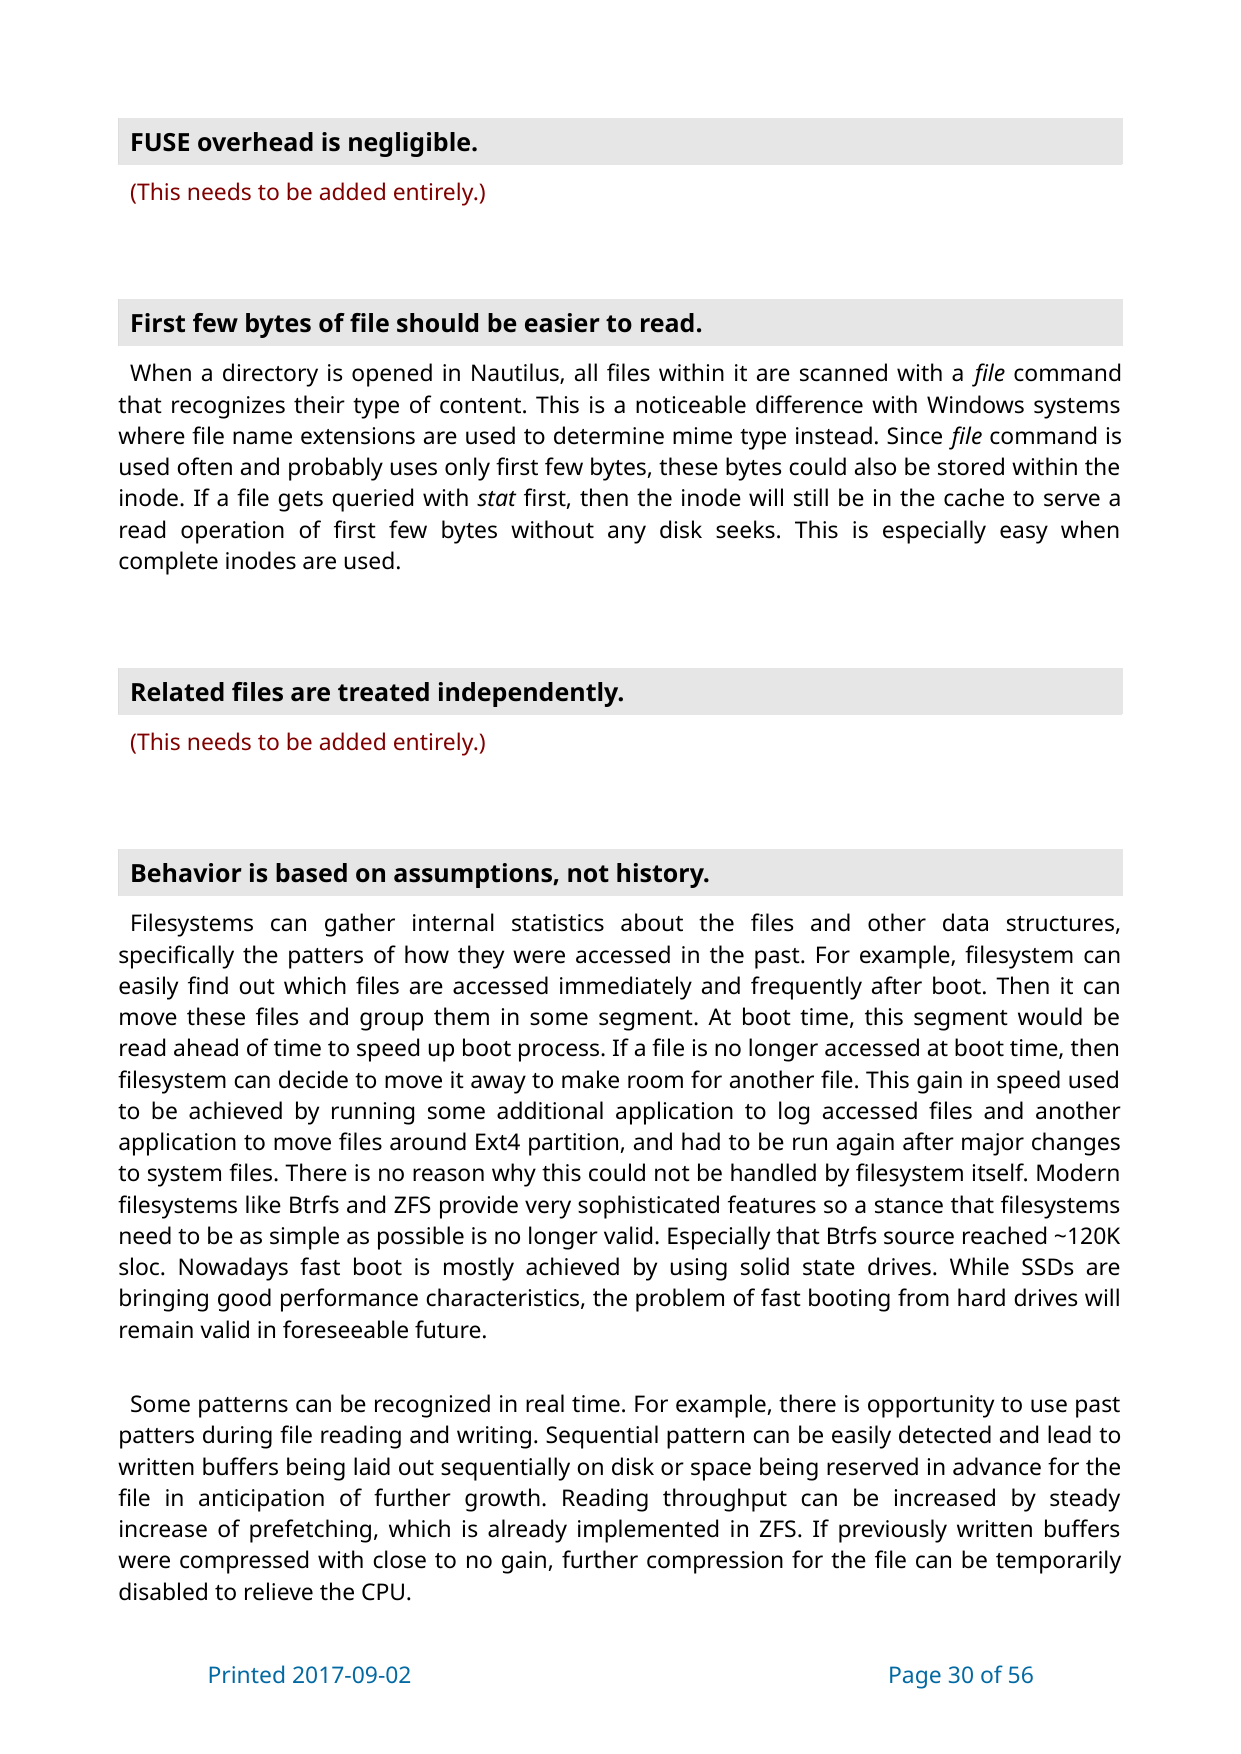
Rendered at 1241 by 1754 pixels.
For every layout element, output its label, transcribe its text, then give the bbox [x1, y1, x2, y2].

subtitle Behavior is based on assumptions, not history. [119, 850, 1122, 895]
subtitle Related files are treated independently. [119, 669, 1122, 714]
text (This needs to be added entirely.) [118, 176, 1122, 207]
text Some patterns can be recognized in real time. For example, there is opportunity to use past patters during file reading and writing. Sequential pattern can be easily detected and lead to written buffers being laid out sequentially on disk or space being reserved in advance for the file in anticipation of further growth. Reading throughput can be increased by steady increase of prefetching, which is already implemented in ZFS. If previously written buffers were compressed with close to no gain, further compression for the file can be temporarily disabled to relieve the CPU. [118, 1388, 1122, 1607]
subtitle FUSE overhead is negligible. [119, 119, 1122, 164]
text Filesystems can gather internal statistics about the files and other data structures, specifically the patters of how they were accessed in the past. For example, filesystem can easily find out which files are accessed immediately and frequently after boot. Then it can move these files and group them in some segment. At boot time, this segment would be read ahead of time to speed up boot process. If a file is no longer accessed at boot time, then filesystem can decide to move it away to make room for another file. This gain in speed used to be achieved by running some additional application to log accessed files and another application to move files around Ext4 partition, and had to be run again after major changes to system files. There is no reason why this could not be handled by filesystem itself. Modern filesystems like Btrfs and ZFS provide very sophisticated features so a stance that filesystems need to be as simple as possible is no longer valid. Especially that Btrfs source reached ~120K sloc. Nowadays fast boot is mostly achieved by using solid state drives. While SSDs are bringing good performance characteristics, the problem of fast booting from hard drives will remain valid in foreseeable future. [118, 907, 1122, 1345]
text (This needs to be added entirely.) [118, 726, 1122, 757]
subtitle First few bytes of file should be easier to read. [119, 300, 1122, 345]
text When a directory is opened in Nautilus, all files within it are scanned with a file command that recognizes their type of content. This is a noticeable difference with Windows systems where file name extensions are used to determine mime type instead. Since file command is used often and probably uses only first few bytes, these bytes could also be stored within the inode. If a file gets queried with stat first, then the inode will still be in the cache to serve a read operation of first few bytes without any disk seeks. This is especially easy when complete inodes are used. [118, 357, 1122, 576]
